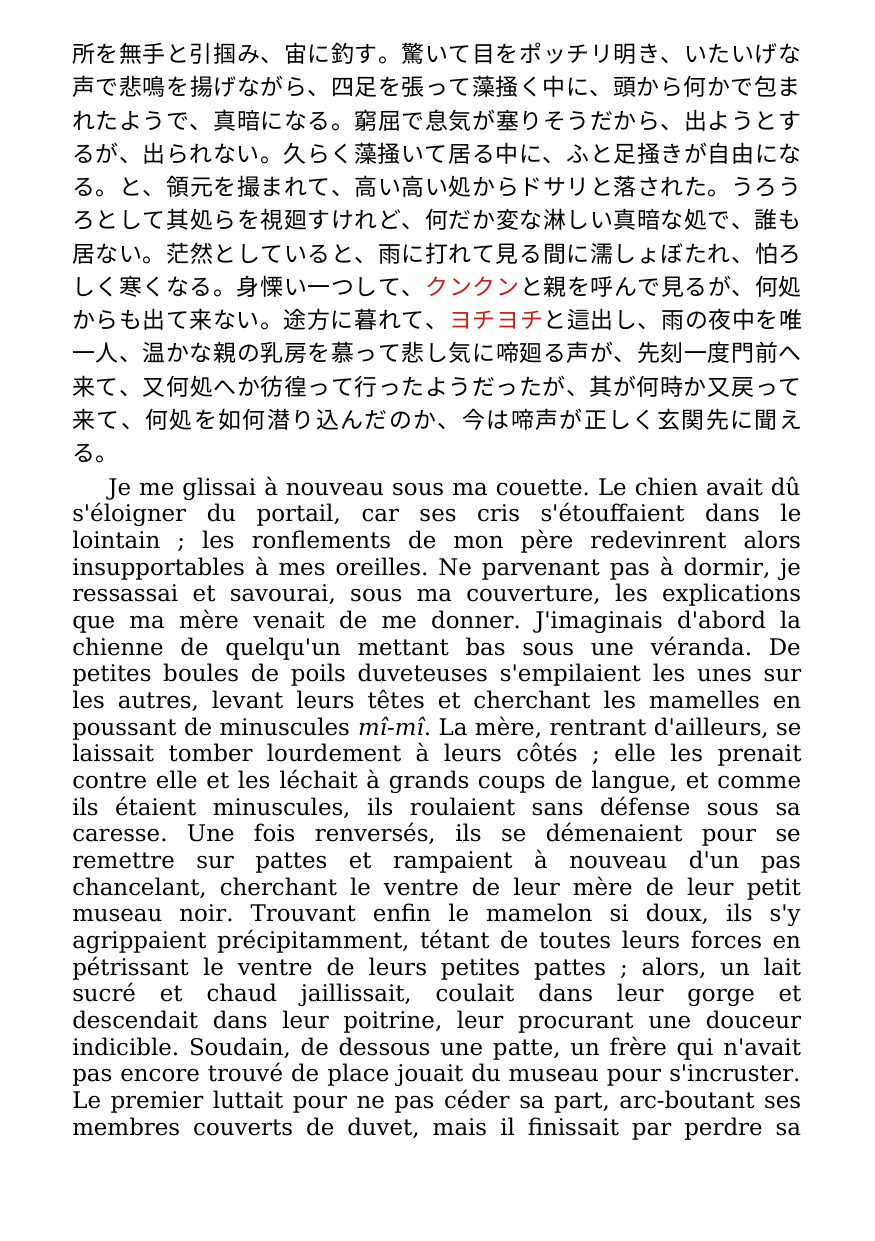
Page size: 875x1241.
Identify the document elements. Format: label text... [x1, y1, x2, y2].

text 所を無手と引掴み、宙に釣す。驚いて目をポッチリ明き、いたいげな声で悲鳴を揚げながら、四足を張って藻掻く中に、頭から何かで包まれたようで、真暗になる。窮屈で息気が塞りそうだから、出ようとするが、出られない。久らく藻掻いて居る中に、ふと足掻きが自由になる。と、領元を撮まれて、高い高い処からドサリと落された。うろうろとして其処らを視廻すけれど、何だか変な淋しい真暗な処で、誰も居ない。茫然としていると、雨に打れて見る間に濡しょぼたれ、怕ろしく寒くなる。身慄い一つして、クンクンと親を呼んで見るが、何処からも出て来ない。途方に暮れて、ヨチヨチと這出し、雨の夜中を唯一人、温かな親の乳房を慕って悲し気に啼廻る声が、先刻一度門前へ来て、又何処へか彷徨って行ったようだったが、其が何時か又戻って来て、何処を如何潜り込んだのか、今は啼声が正しく玄関先に聞える。 [72, 36, 802, 468]
text Je me glissai à nouveau sous ma couette. Le chien avait dû s'éloigner du portail, car ses cris s'étouffaient dans le lointain ; les ronflements de mon père redevinrent alors insupportables à mes oreilles. Ne parvenant pas à dormir, je ressassai et savourai, sous ma couverture, les explications que ma mère venait de me donner. J'imaginais d'abord la chienne de quelqu'un mettant bas sous une véranda. De petites boules de poils duveteuses s'empilaient les unes sur les autres, levant leurs têtes et cherchant les mamelles en poussant de minuscules mî-mî. La mère, rentrant d'ailleurs, se laissait tomber lourdement à leurs côtés ; elle les prenait contre elle et les léchait à grands coups de langue, et comme ils étaient minuscules, ils roulaient sans défense sous sa caresse. Une fois renversés, ils se démenaient pour se remettre sur pattes et rampaient à nouveau d'un pas chancelant, cherchant le ventre de leur mère de leur petit museau noir. Trouvant enfin le mamelon si doux, ils s'y agrippaient précipitamment, tétant de toutes leurs forces en pétrissant le ventre de leurs petites pattes ; alors, un lait sucré et chaud jaillissait, coulait dans leur gorge et descendait dans leur poitrine, leur procurant une douceur indicible. Soudain, de dessous une patte, un frère qui n'avait pas encore trouvé de place jouait du museau pour s'incruster. Le premier luttait pour ne pas céder sa part, arc-boutant ses membres couverts de duvet, mais il finissait par perdre sa [72, 474, 802, 1141]
